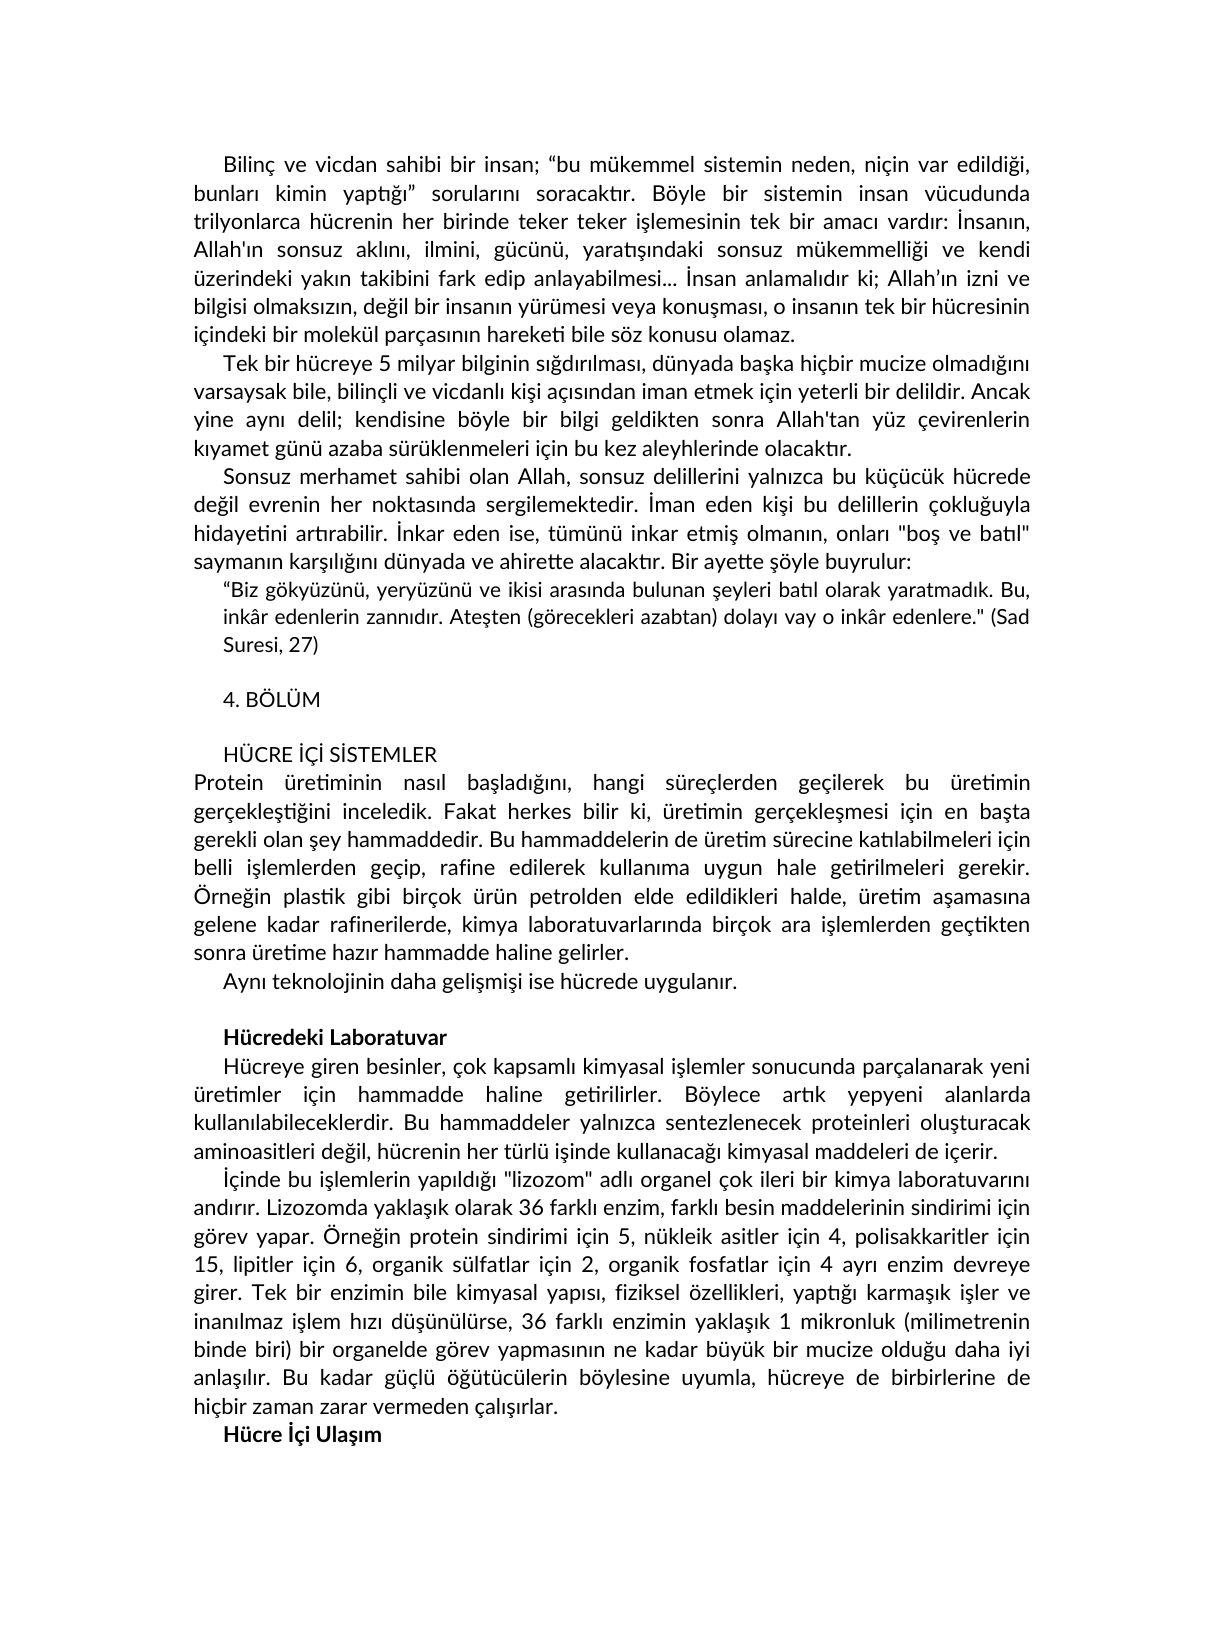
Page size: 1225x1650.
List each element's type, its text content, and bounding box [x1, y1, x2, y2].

text Hücreye giren besinler, çok kapsamlı kimyasal işlemler sonucunda parçalanarak yeni üretimler için hammadde haline getirilirler. Böylece artık yepyeni alanlarda kullanılabileceklerdir. Bu hammaddeler yalnızca sentezlenecek proteinleri oluşturacak aminoasitleri değil, hücrenin her türlü işinde kullanacağı kimyasal maddeleri de içerir. [193, 1052, 1032, 1165]
text Hücre İçi Ulaşım [193, 1420, 1032, 1448]
text Tek bir hücreye 5 milyar bilginin sığdırılması, dünyada başka hiçbir mucize olmadığını varsaysak bile, bilinçli ve vicdanlı kişi açısından iman etmek için yeterli bir delildir. Ancak yine aynı delil; kendisine böyle bir bilgi geldikten sonra Allah'tan yüz çevirenlerin kıyamet günü azaba sürüklenmeleri için bu kez aleyhlerinde olacaktır. [193, 348, 1032, 462]
text Aynı teknolojinin daha gelişmişi ise hücrede uygulanır. [193, 967, 1032, 995]
text HÜCRE İÇİ SİSTEMLER [223, 741, 1032, 768]
text Sonsuz merhamet sahibi olan Allah, sonsuz delillerini yalnızca bu küçücük hücrede değil evrenin her noktasında sergilemektedir. İman eden kişi bu delillerin çokluğuyla hidayetini artırabilir. İnkar eden ise, tümünü inkar etmiş olmanın, onları "boş ve batıl" saymanın karşılığını dünyada ve ahirette alacaktır. Bir ayette şöyle buyrulur: [193, 462, 1032, 575]
text Hücredeki Laboratuvar [193, 1023, 1032, 1052]
text Protein üretiminin nasıl başladığını, hangi süreçlerden geçilerek bu üretimin gerçekleştiğini inceledik. Fakat herkes bilir ki, üretimin gerçekleşmesi için en başta gerekli olan şey hammaddedir. Bu hammaddelerin de üretim sürecine katılabilmeleri için belli işlemlerden geçip, rafine edilerek kullanıma uygun hale getirilmeleri gerekir. Örneğin plastik gibi birçok ürün petrolden elde edildikleri halde, üretim aşamasına gelene kadar rafinerilerde, kimya laboratuvarlarında birçok ara işlemlerden geçtikten sonra üretime hazır hammadde haline gelirler. [193, 768, 1032, 967]
text Bilinç ve vicdan sahibi bir insan; “bu mükemmel sistemin neden, niçin var edildiği, bunları kimin yaptığı” sorularını soracaktır. Böyle bir sistemin insan vücudunda trilyonlarca hücrenin her birinde teker teker işlemesinin tek bir amacı vardır: İnsanın, Allah'ın sonsuz aklını, ilmini, gücünü, yaratışındaki sonsuz mükemmelliği ve kendi üzerindeki yakın takibini fark edip anlayabilmesi... İnsan anlamalıdır ki; Allah’ın izni ve bilgisi olmaksızın, değil bir insanın yürümesi veya konuşması, o insanın tek bir hücresinin içindeki bir molekül parçasının hareketi bile söz konusu olamaz. [193, 150, 1032, 348]
text İçinde bu işlemlerin yapıldığı "lizozom" adlı organel çok ileri bir kimya laboratuvarını andırır. Lizozomda yaklaşık olarak 36 farklı enzim, farklı besin maddelerinin sindirimi için görev yapar. Örneğin protein sindirimi için 5, nükleik asitler için 4, polisakkaritler için 15, lipitler için 6, organik sülfatlar için 2, organik fosfatlar için 4 ayrı enzim devreye girer. Tek bir enzimin bile kimyasal yapısı, fiziksel özellikleri, yaptığı karmaşık işler ve inanılmaz işlem hızı düşünülürse, 36 farklı enzimin yaklaşık 1 mikronluk (milimetrenin binde biri) bir organelde görev yapmasının ne kadar büyük bir mucize olduğu daha iyi anlaşılır. Bu kadar güçlü öğütücülerin böylesine uyumla, hücreye de birbirlerine de hiçbir zaman zarar vermeden çalışırlar. [193, 1165, 1032, 1420]
text “Biz gökyüzünü, yeryüzünü ve ikisi arasında bulunan şeyleri batıl olarak yaratmadık. Bu, inkâr edenlerin zannıdır. Ateşten (görecekleri azabtan) dolayı vay o inkâr edenlere." (Sad Suresi, 27) [223, 575, 1032, 658]
text 4. BÖLÜM [223, 685, 1032, 713]
